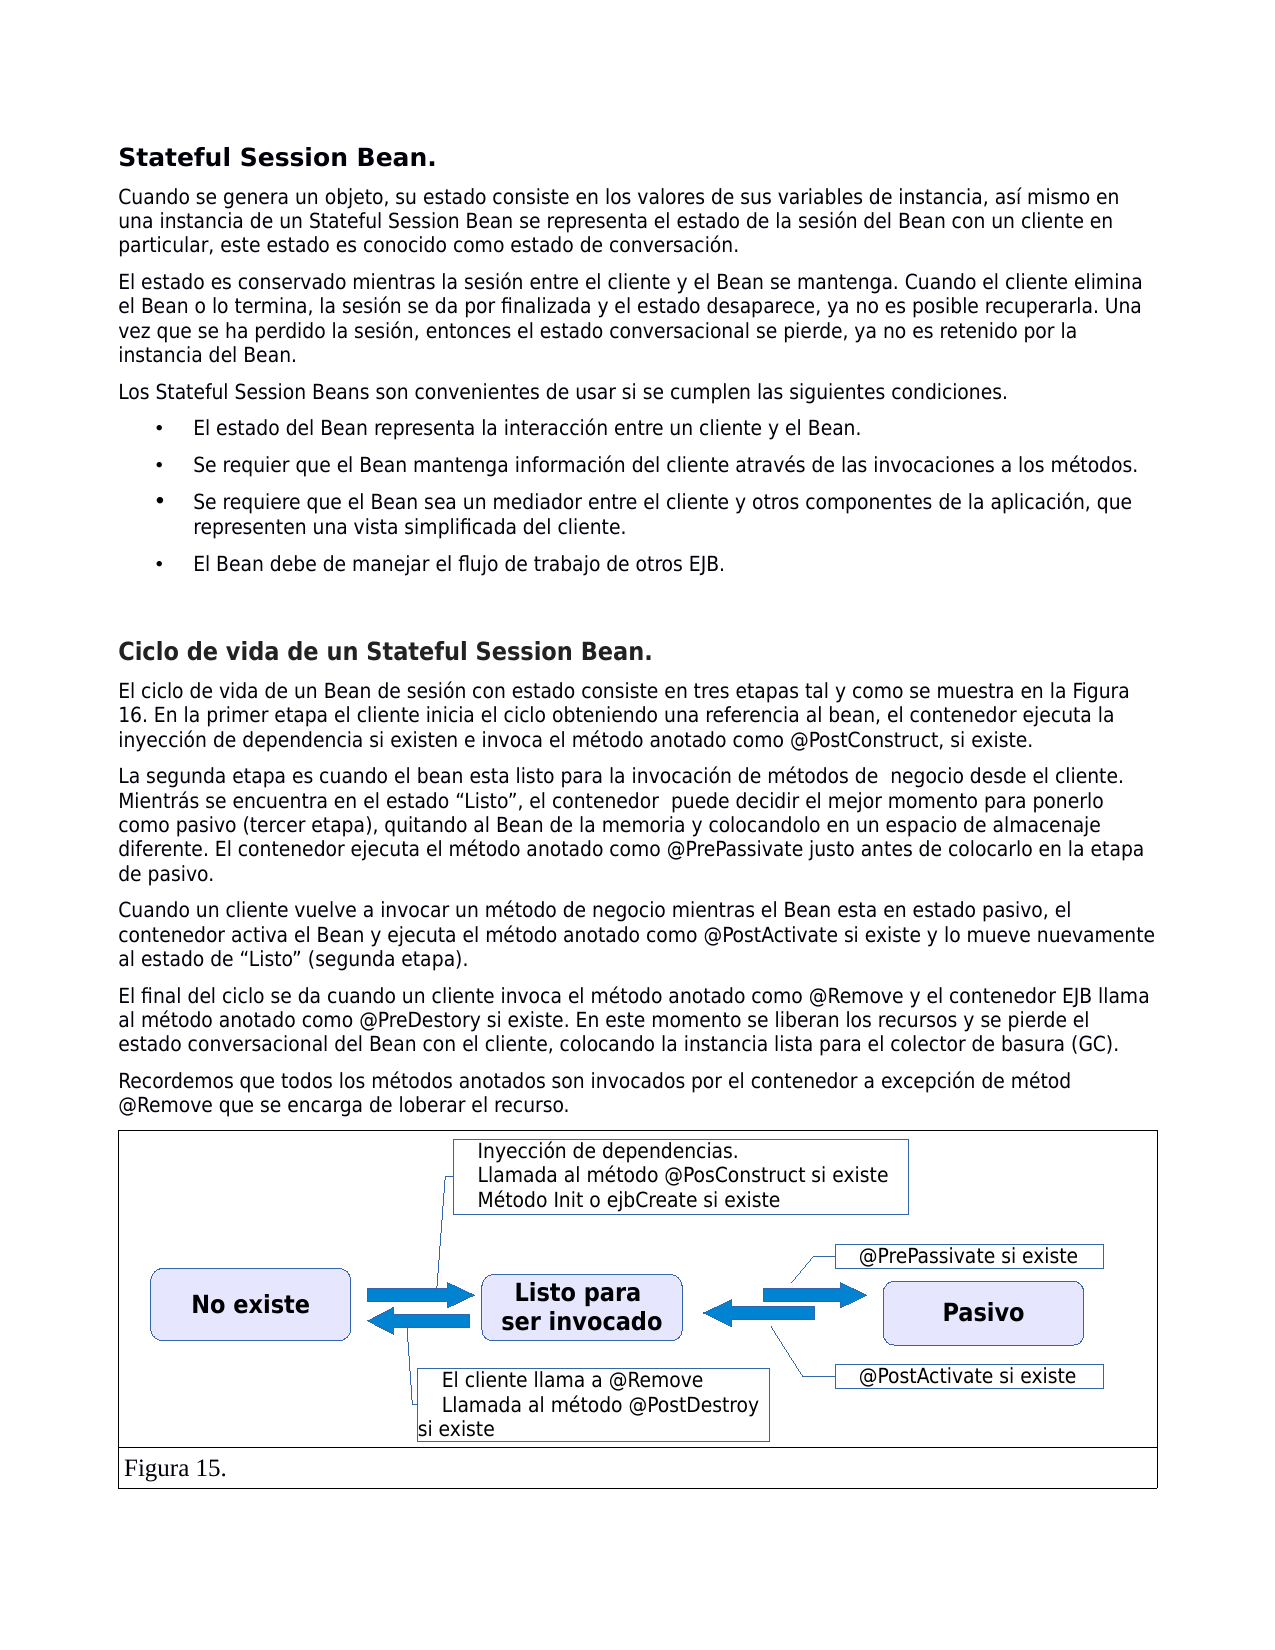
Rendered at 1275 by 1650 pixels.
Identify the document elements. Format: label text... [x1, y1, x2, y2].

text Los Stateful Session Beans son convenientes de usar si se cumplen las siguientes condiciones. [118, 380, 1157, 404]
list Se requier que el Bean mantenga información del cliente através de las invocaciones a los métodos. [156, 453, 1157, 477]
text Recordemos que todos los métodos anotados son invocados por el contenedor a excepción de métod @Remove que se encarga de loberar el recurso. [118, 1069, 1157, 1118]
text El final del ciclo se da cuando un cliente invoca el método anotado como @Remove y el contenedor EJB llama al método anotado como @PreDestory si existe. En este momento se liberan los recursos y se pierde el estado conversacional del Bean con el cliente, colocando la instancia lista para el colector de basura (GC). [118, 984, 1157, 1057]
list Se requiere que el Bean sea un mediador entre el cliente y otros componentes de la aplicación, que representen una vista simplificada del cliente. [156, 490, 1157, 539]
subtitle Ciclo de vida de un Stateful Session Bean. [118, 638, 1157, 667]
text El estado es conservado mientras la sesión entre el cliente y el Bean se mantenga. Cuando el cliente elimina el Bean o lo termina, la sesión se da por finalizada y el estado desaparece, ya no es posible recuperarla. Una vez que se ha perdido la sesión, entonces el estado conversacional se pierde, ya no es retenido por la instancia del Bean. [118, 270, 1157, 367]
table_cell Figura 15. [119, 1448, 1157, 1488]
list El estado del Bean representa la interacción entre un cliente y el Bean. [156, 416, 1157, 441]
subtitle Stateful Session Bean. [118, 143, 1157, 172]
text El ciclo de vida de un Bean de sesión con estado consiste en tres etapas tal y como se muestra en la Figura 16. En la primer etapa el cliente inicia el ciclo obteniendo una referencia al bean, el contenedor ejecuta la inyección de dependencia si existen e invoca el método anotado como @PostConstruct, si existe. [118, 679, 1157, 752]
text Cuando se genera un objeto, su estado consiste en los valores de sus variables de instancia, así mismo en una instancia de un Stateful Session Bean se representa el estado de la sesión del Bean con un cliente en particular, este estado es conocido como estado de conversación. [118, 185, 1157, 258]
table_header [119, 1131, 1157, 1447]
list El Bean debe de manejar el flujo de trabajo de otros EJB. [156, 552, 1157, 576]
text Cuando un cliente vuelve a invocar un método de negocio mientras el Bean esta en estado pasivo, el contenedor activa el Bean y ejecuta el método anotado como @PostActivate si existe y lo mueve nuevamente al estado de “Listo” (segunda etapa). [118, 898, 1157, 971]
text La segunda etapa es cuando el bean esta listo para la invocación de métodos de negocio desde el cliente. Mientrás se encuentra en el estado “Listo”, el contenedor puede decidir el mejor momento para ponerlo como pasivo (tercer etapa), quitando al Bean de la memoria y colocandolo en un espacio de almacenaje diferente. El contenedor ejecuta el método anotado como @PrePassivate justo antes de colocarlo en la etapa de pasivo. [118, 764, 1157, 886]
